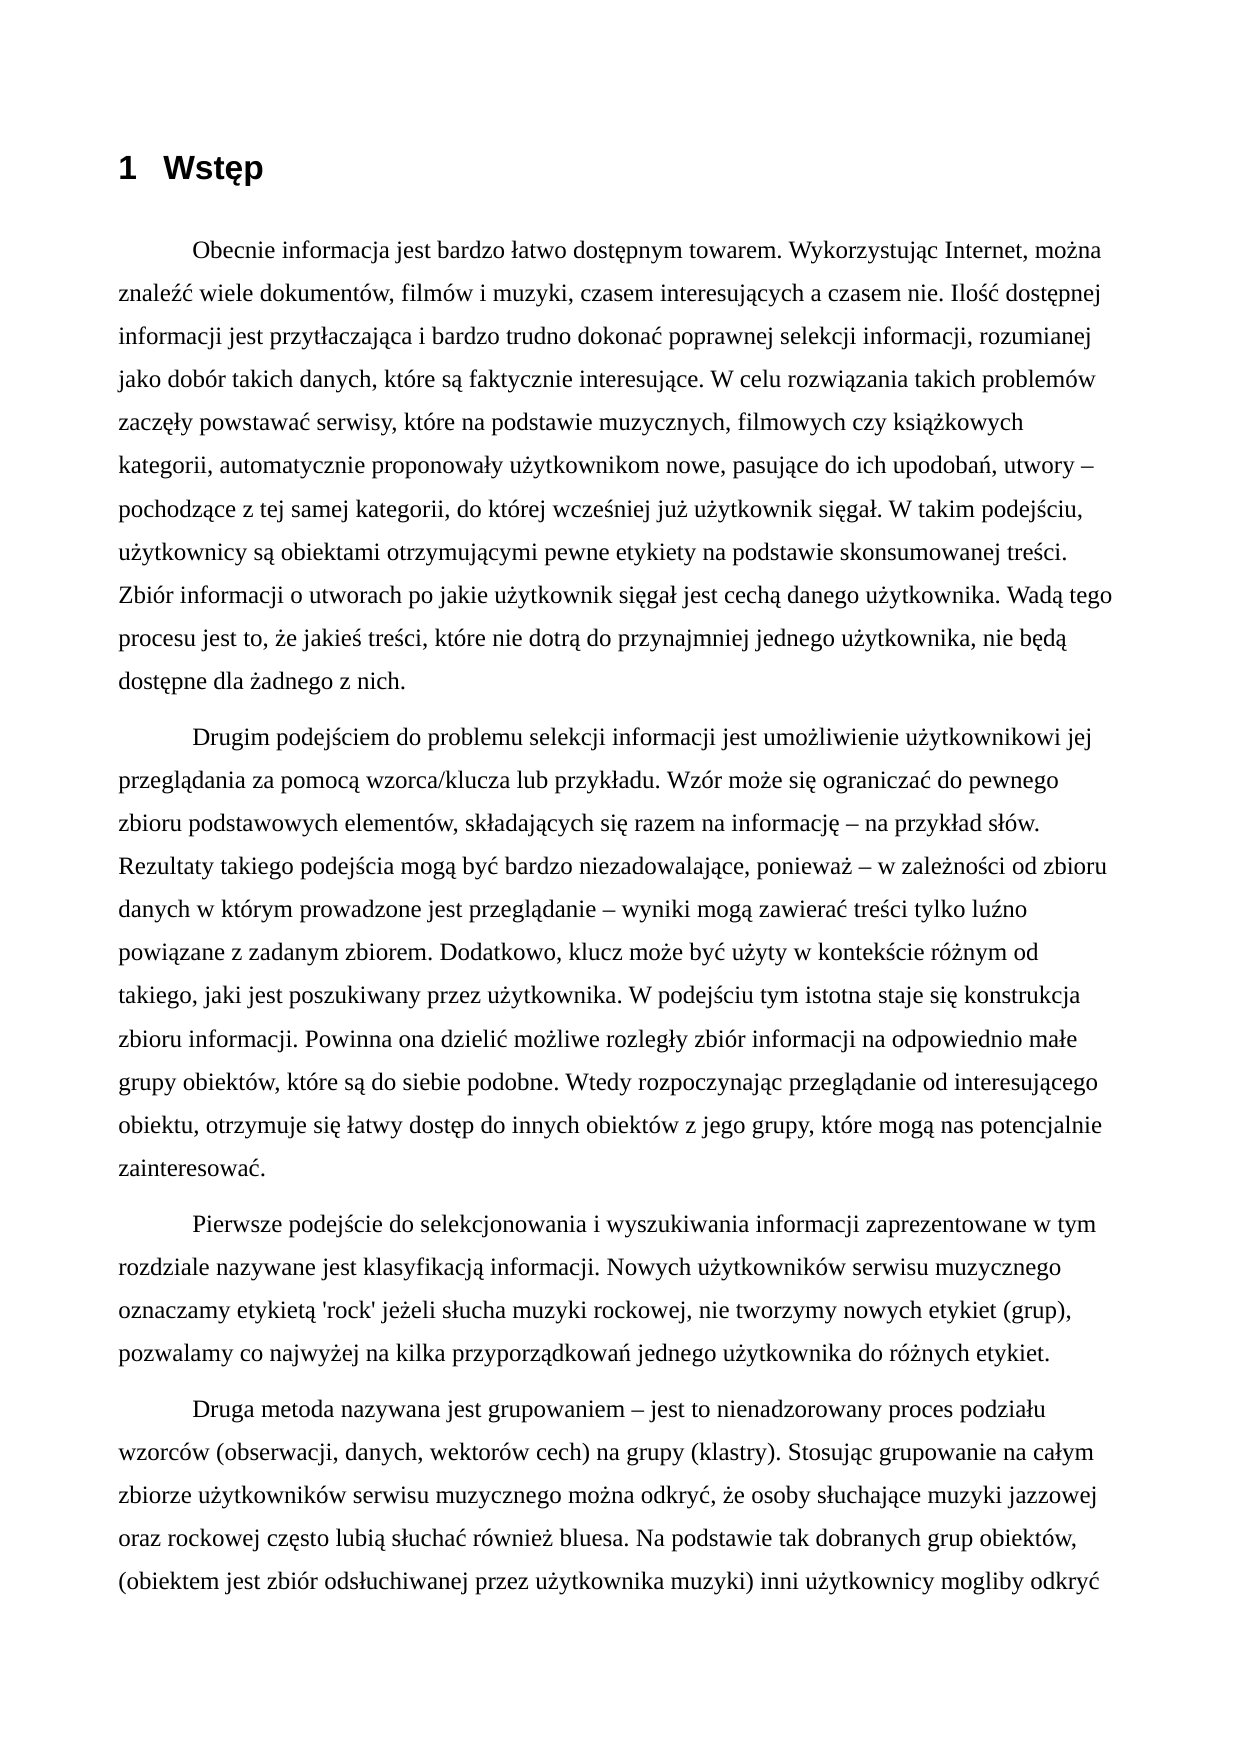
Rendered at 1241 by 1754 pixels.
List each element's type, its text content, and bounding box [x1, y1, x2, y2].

text Pierwsze podejście do selekcjonowania i wyszukiwania informacji zaprezentowane w tym rozdziale nazywane jest klasyfikacją informacji. Nowych użytkowników serwisu muzycznego oznaczamy etykietą 'rock' jeżeli słucha muzyki rockowej, nie tworzymy nowych etykiet (grup), pozwalamy co najwyżej na kilka przyporządkowań jednego użytkownika do różnych etykiet. [118, 1209, 1122, 1367]
text Obecnie informacja jest bardzo łatwo dostępnym towarem. Wykorzystując Internet, można znaleźć wiele dokumentów, filmów i muzyki, czasem interesujących a czasem nie. Ilość dostępnej informacji jest przytłaczająca i bardzo trudno dokonać poprawnej selekcji informacji, rozumianej jako dobór takich danych, które są faktycznie interesujące. W celu rozwiązania takich problemów zaczęły powstawać serwisy, które na podstawie muzycznych, filmowych czy książkowych kategorii, automatycznie proponowały użytkownikom nowe, pasujące do ich upodobań, utwory – pochodzące z tej samej kategorii, do której wcześniej już użytkownik sięgał. W takim podejściu, użytkownicy są obiektami otrzymującymi pewne etykiety na podstawie skonsumowanej treści. Zbiór informacji o utworach po jakie użytkownik sięgał jest cechą danego użytkownika. Wadą tego procesu jest to, że jakieś treści, które nie dotrą do przynajmniej jednego użytkownika, nie będą dostępne dla żadnego z nich. [118, 235, 1122, 695]
subtitle Wstęp [118, 148, 1122, 186]
text Druga metoda nazywana jest grupowaniem – jest to nienadzorowany proces podziału wzorców (obserwacji, danych, wektorów cech) na grupy (klastry). Stosując grupowanie na całym zbiorze użytkowników serwisu muzycznego można odkryć, że osoby słuchające muzyki jazzowej oraz rockowej często lubią słuchać również bluesa. Na podstawie tak dobranych grup obiektów, (obiektem jest zbiór odsłuchiwanej przez użytkownika muzyki) inni użytkownicy mogliby odkryć [118, 1394, 1122, 1595]
text Drugim podejściem do problemu selekcji informacji jest umożliwienie użytkownikowi jej przeglądania za pomocą wzorca/klucza lub przykładu. Wzór może się ograniczać do pewnego zbioru podstawowych elementów, składających się razem na informację – na przykład słów. Rezultaty takiego podejścia mogą być bardzo niezadowalające, ponieważ – w zależności od zbioru danych w którym prowadzone jest przeglądanie – wyniki mogą zawierać treści tylko luźno powiązane z zadanym zbiorem. Dodatkowo, klucz może być użyty w kontekście różnym od takiego, jaki jest poszukiwany przez użytkownika. W podejściu tym istotna staje się konstrukcja zbioru informacji. Powinna ona dzielić możliwe rozległy zbiór informacji na odpowiednio małe grupy obiektów, które są do siebie podobne. Wtedy rozpoczynając przeglądanie od interesującego obiektu, otrzymuje się łatwy dostęp do innych obiektów z jego grupy, które mogą nas potencjalnie zainteresować. [118, 722, 1122, 1182]
